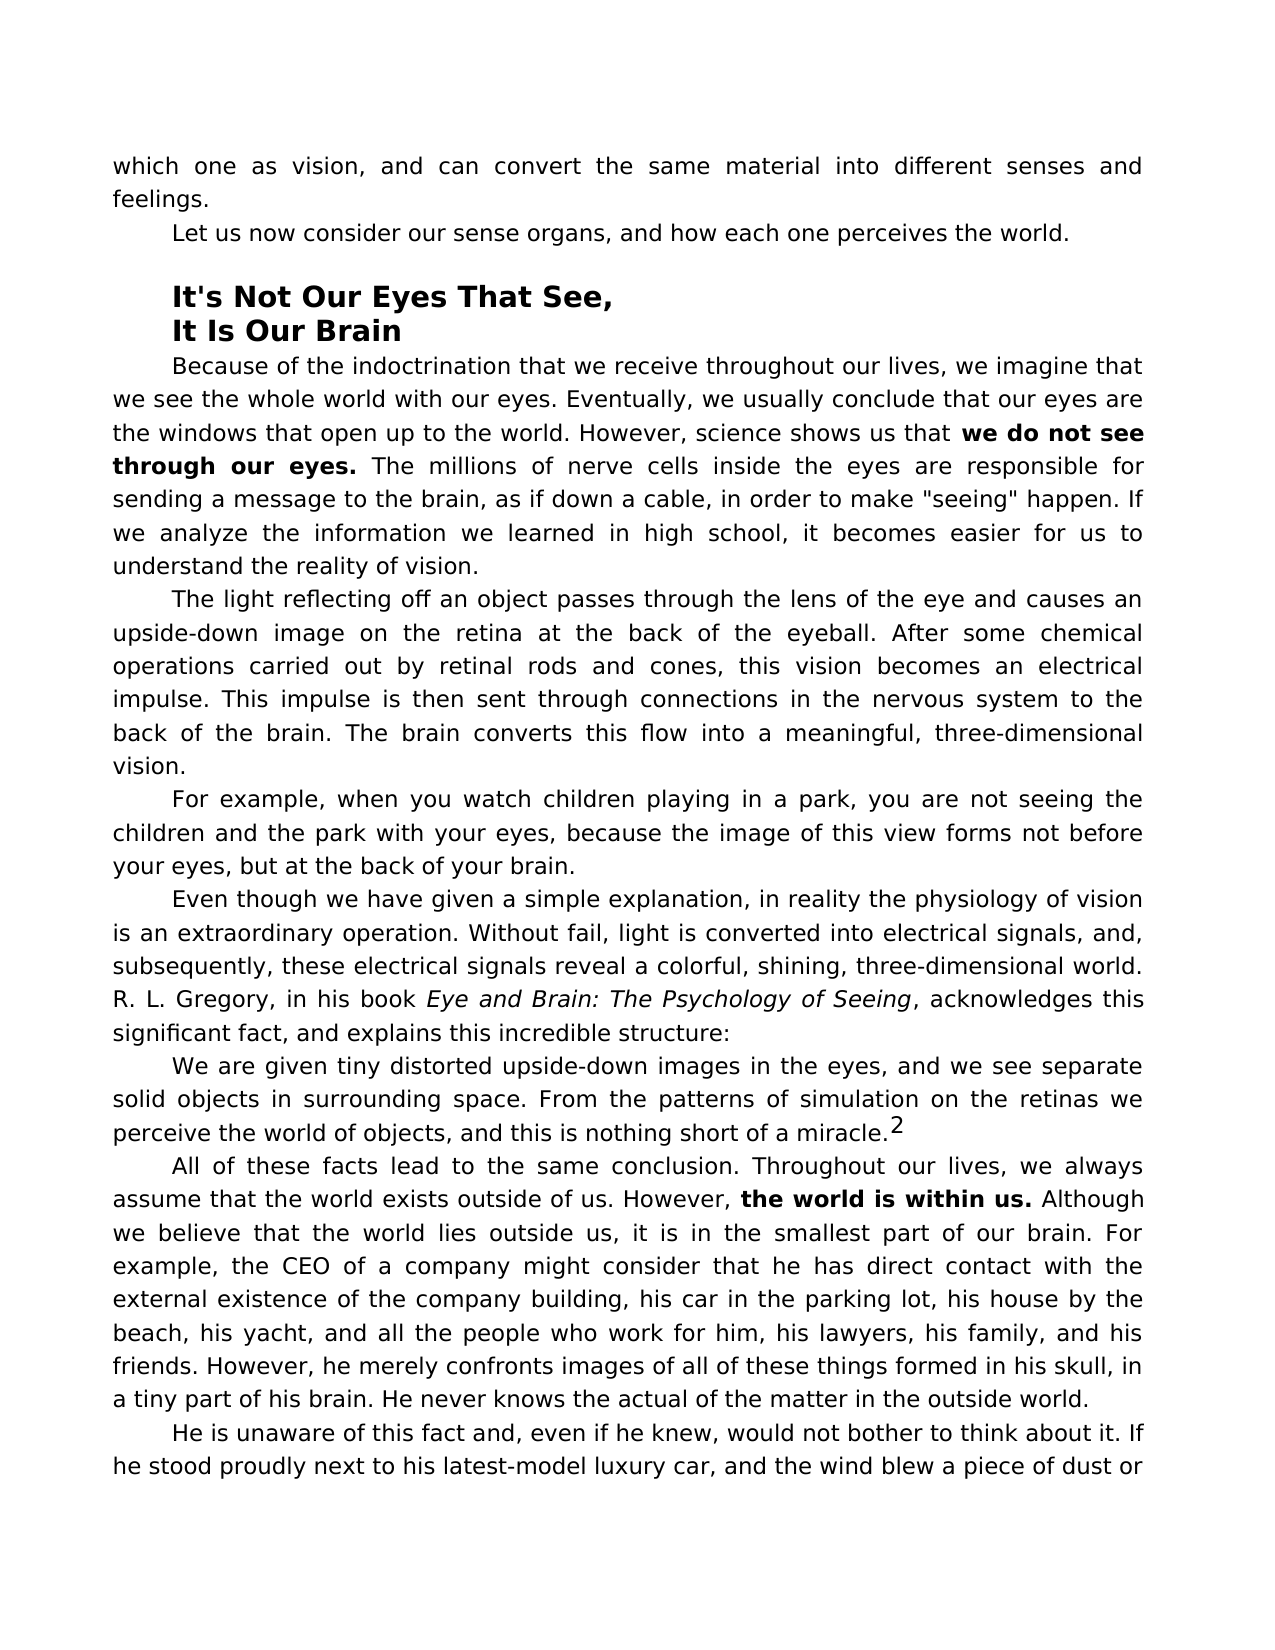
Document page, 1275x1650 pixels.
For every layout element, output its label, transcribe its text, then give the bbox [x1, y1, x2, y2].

text He is unaware of this fact and, even if he knew, would not bother to think about it. If he stood proudly next to his latest-model luxury car, and the wind blew a piece of dust or [112, 1414, 1145, 1481]
text Because of the indoctrination that we receive throughout our lives, we imagine that we see the whole world with our eyes. Eventually, we usually conclude that our eyes are the windows that open up to the world. However, science shows us that we do not see through our eyes. The millions of nerve cells inside the eyes are responsible for sending a message to the brain, as if down a cable, in order to make "seeing" happen. If we analyze the information we learned in high school, it becomes easier for us to understand the reality of vision. [112, 348, 1145, 581]
text Even though we have given a simple explanation, in reality the physiology of vision is an extraordinary operation. Without fail, light is converted into electrical signals, and, subsequently, these electrical signals reveal a colorful, shining, three-dimensional world. R. L. Gregory, in his book Eye and Brain: The Psychology of Seeing, acknowledges this significant fact, and explains this incredible structure: [112, 881, 1145, 1048]
text All of these facts lead to the same conclusion. Throughout our lives, we always assume that the world exists outside of us. However, the world is within us. Although we believe that the world lies outside us, it is in the smallest part of our brain. For example, the CEO of a company might consider that he has direct contact with the external existence of the company building, his car in the parking lot, his house by the beach, his yacht, and all the people who work for him, his lawyers, his family, and his friends. However, he merely confronts images of all of these things formed in his skull, in a tiny part of his brain. He never knows the actual of the matter in the outside world. [112, 1148, 1145, 1414]
text For example, when you watch children playing in a park, you are not seeing the children and the park with your eyes, because the image of this view forms not before your eyes, but at the back of your brain. [112, 781, 1145, 881]
text It Is Our Brain [112, 314, 1145, 348]
text It's Not Our Eyes That See, [112, 281, 1145, 314]
text We are given tiny distorted upside-down images in the eyes, and we see separate solid objects in surrounding space. From the patterns of simulation on the retinas we perceive the world of objects, and this is nothing short of a miracle.2 [112, 1048, 1145, 1148]
text The light reflecting off an object passes through the lens of the eye and causes an upside-down image on the retina at the back of the eyeball. After some chemical operations carried out by retinal rods and cones, this vision becomes an electrical impulse. This impulse is then sent through connections in the nervous system to the back of the brain. The brain converts this flow into a meaningful, three-dimensional vision. [112, 581, 1145, 781]
text which one as vision, and can convert the same material into different senses and feelings. [112, 148, 1145, 214]
text Let us now consider our sense organs, and how each one perceives the world. [112, 214, 1145, 248]
